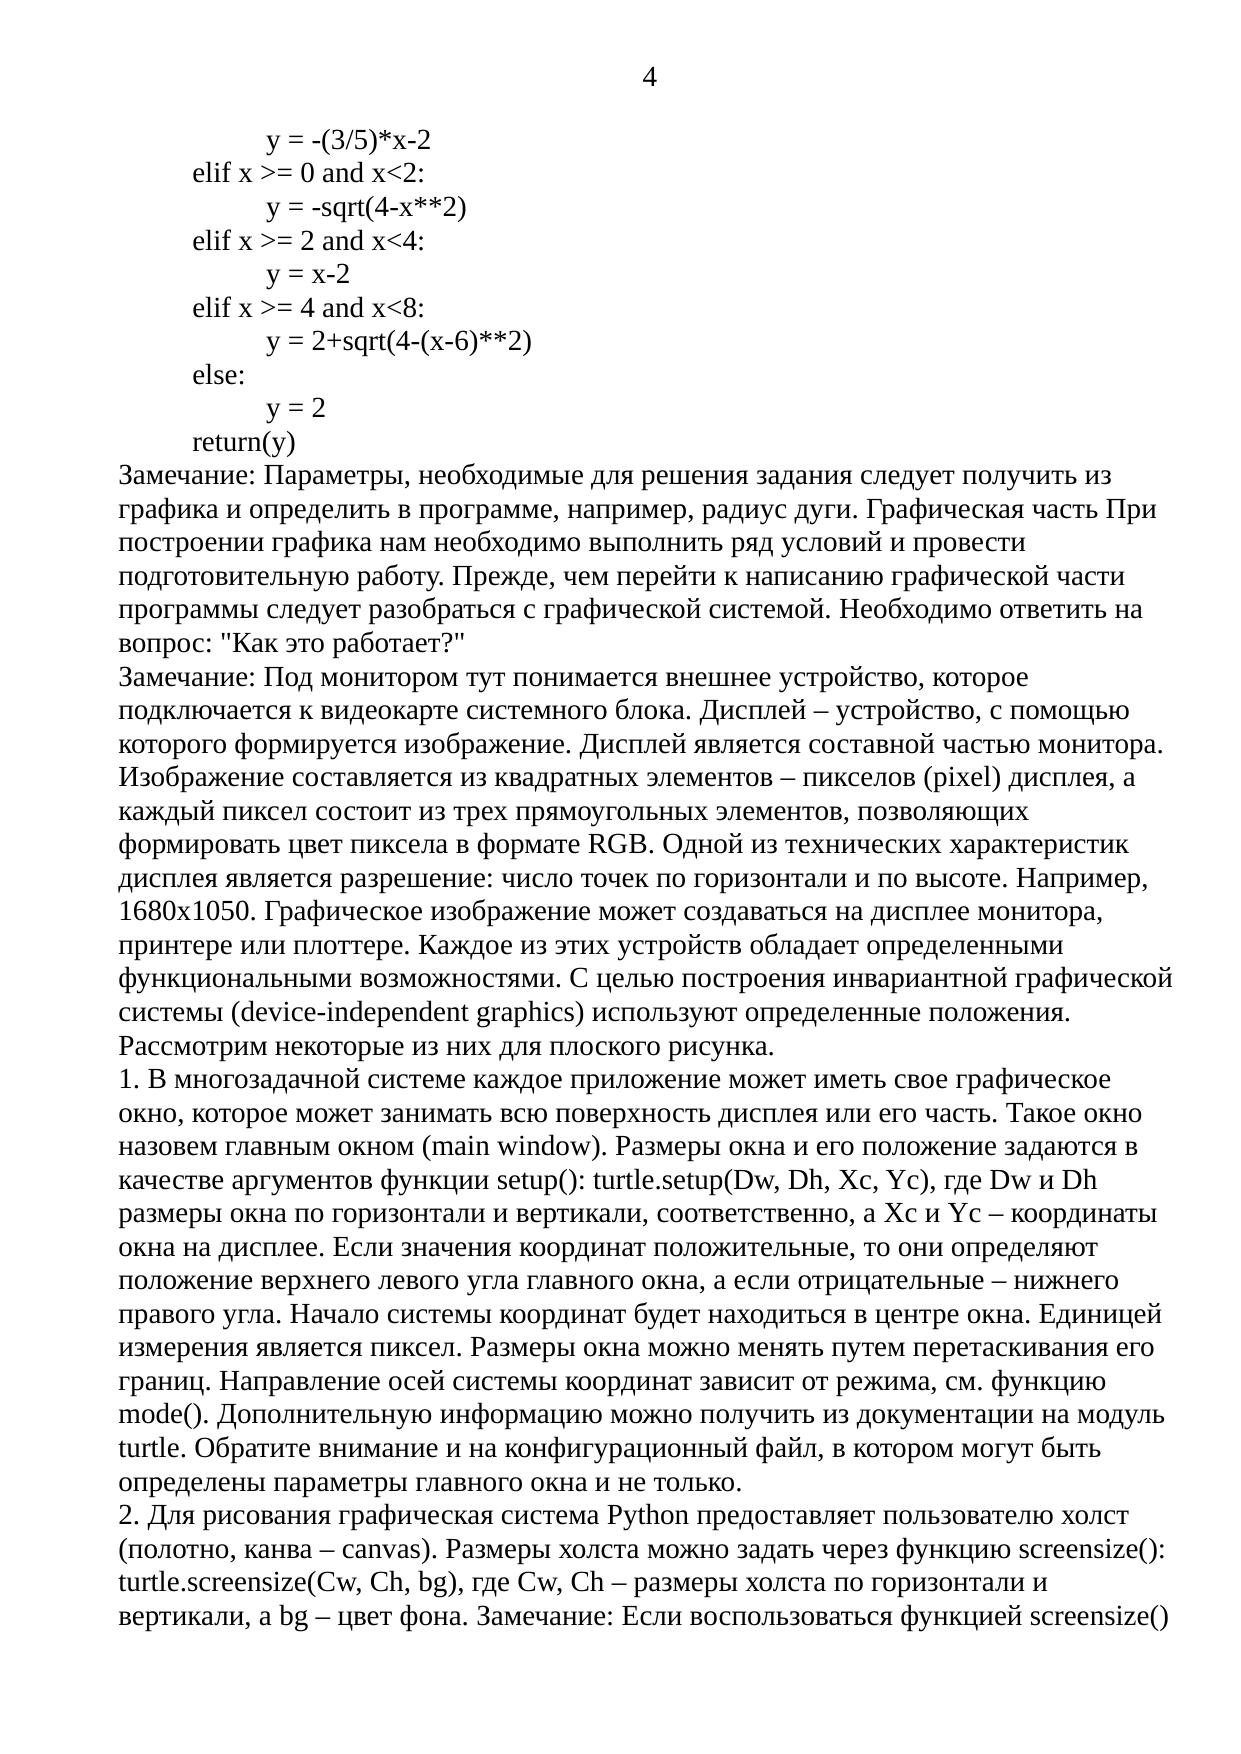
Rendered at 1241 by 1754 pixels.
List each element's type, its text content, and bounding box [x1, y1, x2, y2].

text y = -(3/5)*x-2 [118, 122, 1181, 156]
text elif x >= 0 and x<2: [118, 156, 1181, 189]
text 2. Для рисования графическая система Python предоставляет пользователю холст (полотно, канва – canvas). Размеры холста можно задать через функцию screensize(): turtle.screensize(Cw, Ch, bg), где Cw, Ch – размеры холста по горизонтали и вертикали, а bg – цвет фона. Замечание: Если воспользоваться функцией screensize() [118, 1497, 1181, 1631]
text Замечание: Под монитором тут понимается внешнее устройство, которое подключается к видеокарте системного блока. Дисплей – устройство, с помощью которого формируется изображение. Дисплей является составной частью монитора. Изображение составляется из квадратных элементов – пикселов (pixel) дисплея, а каждый пиксел состоит из трех прямоугольных элементов, позволяющих формировать цвет пиксела в формате RGB. Одной из технических характеристик дисплея является разрешение: число точек по горизонтали и по высоте. Например, 1680х1050. Графическое изображение может создаваться на дисплее монитора, принтере или плоттере. Каждое из этих устройств обладает определенными функциональными возможностями. С целью построения инвариантной графической системы (device-independent graphics) используют определенные положения. Рассмотрим некоторые из них для плоского рисунка. [118, 659, 1181, 1061]
text y = 2+sqrt(4-(x-6)**2) [118, 323, 1181, 357]
text elif x >= 4 and x<8: [118, 290, 1181, 323]
text y = x-2 [118, 256, 1181, 290]
text elif x >= 2 and x<4: [118, 223, 1181, 256]
text else: [118, 357, 1181, 390]
text y = 2 [118, 390, 1181, 424]
text return(y) [118, 424, 1181, 457]
text Замечание: Параметры, необходимые для решения задания следует получить из графика и определить в программе, например, радиус дуги. Графическая часть При построении графика нам необходимо выполнить ряд условий и провести подготовительную работу. Прежде, чем перейти к написанию графической части программы следует разобраться с графической системой. Необходимо ответить на вопрос: "Как это работает?" [118, 457, 1181, 659]
text 1. В многозадачной системе каждое приложение может иметь свое графическое окно, которое может занимать всю поверхность дисплея или его часть. Такое окно назовем главным окном (main window). Размеры окна и его положение задаются в качестве аргументов функции setup(): turtle.setup(Dw, Dh, Xc, Yc), где Dw и Dh размеры окна по горизонтали и вертикали, соответственно, а Xc и Yc – координаты окна на дисплее. Если значения координат положительные, то они определяют положение верхнего левого угла главного окна, а если отрицательные – нижнего правого угла. Начало системы координат будет находиться в центре окна. Единицей измерения является пиксел. Размеры окна можно менять путем перетаскивания его границ. Направление осей системы координат зависит от режима, см. функцию mode(). Дополнительную информацию можно получить из документации на модуль turtle. Обратите внимание и на конфигурационный файл, в котором могут быть определены параметры главного окна и не только. [118, 1061, 1181, 1497]
text y = -sqrt(4-x**2) [118, 189, 1181, 223]
